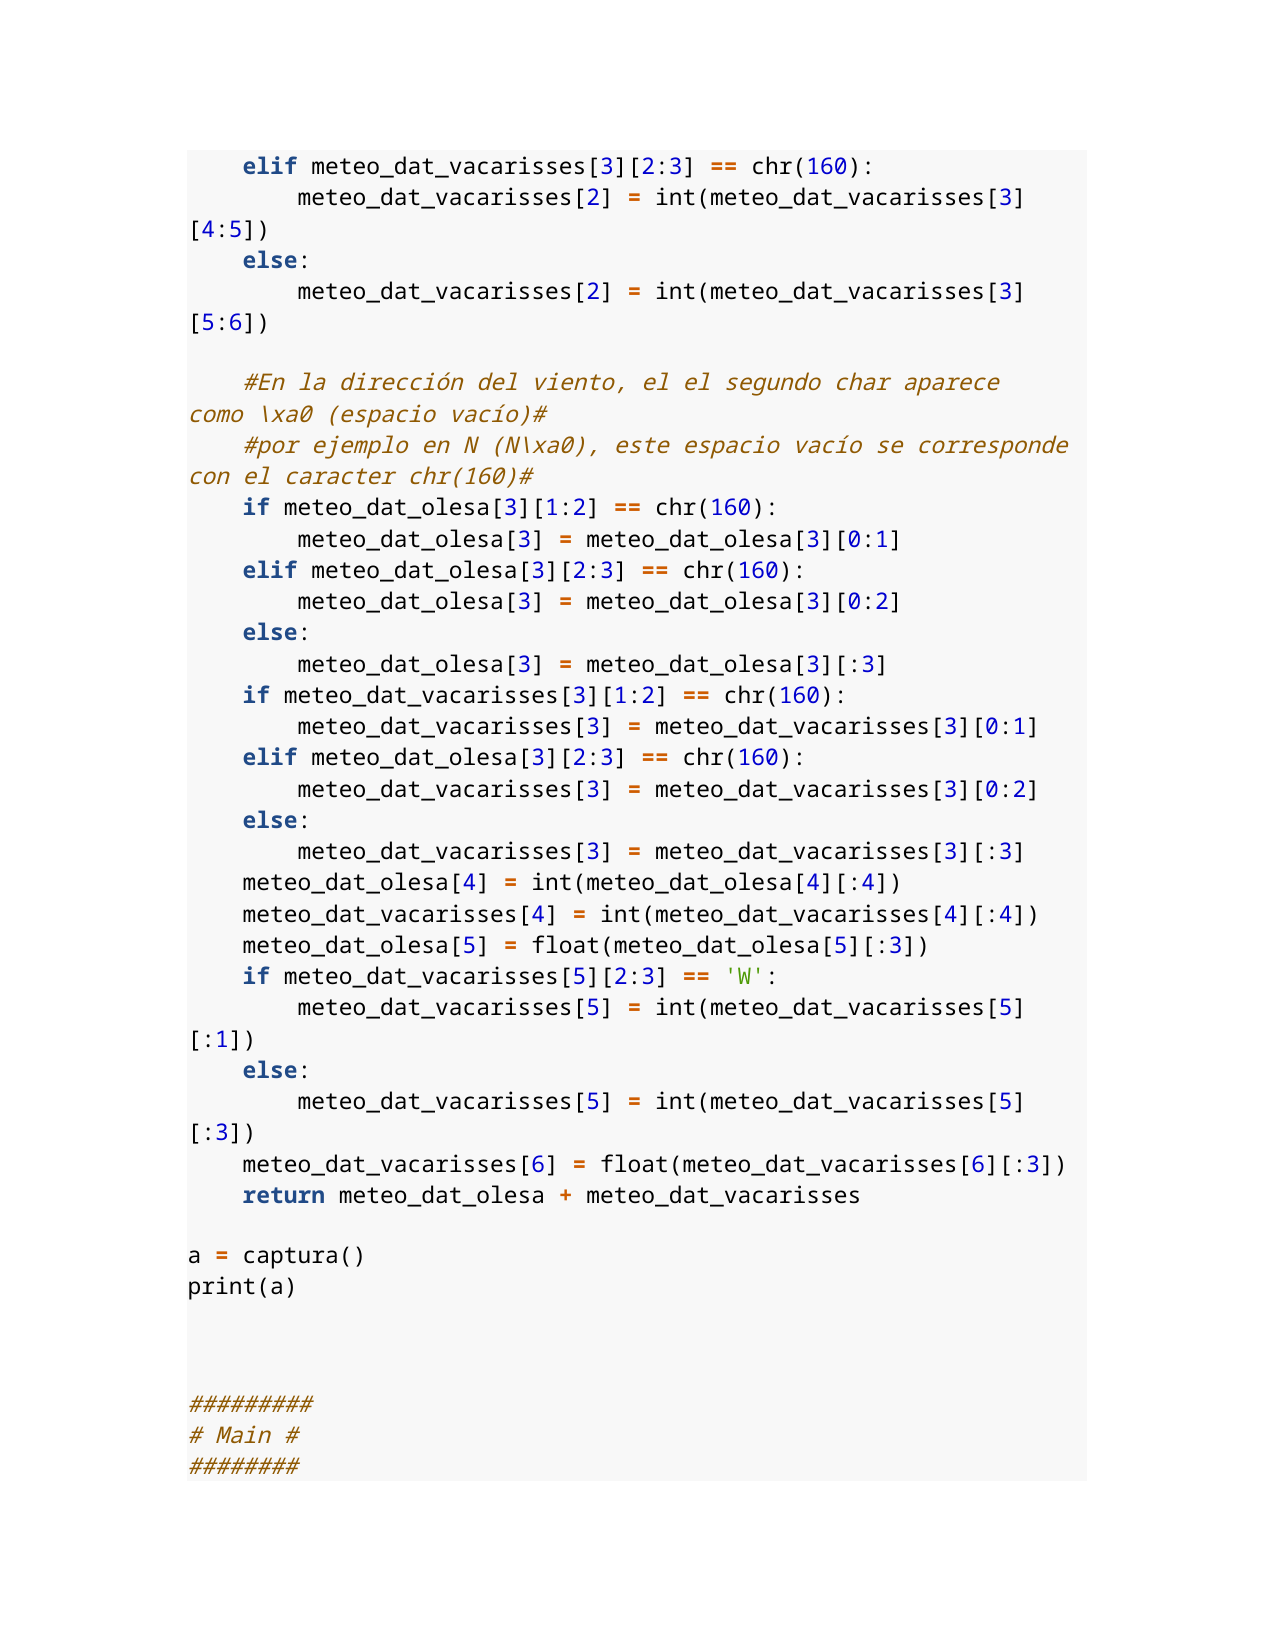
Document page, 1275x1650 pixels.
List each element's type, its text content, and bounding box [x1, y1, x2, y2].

text elif meteo_dat_vacarisses[3][2:3] == chr(160): meteo_dat_vacarisses[2] = int(meteo_dat_vacarisses[3][4:5]) else: meteo_dat_vacarisses[2] = int(meteo_dat_vacarisses[3][5:6]) #En la dirección del viento, el el segundo char aparece como \xa0 (espacio vacío)# #por ejemplo en N (N\xa0), este espacio vacío se corresponde con el caracter chr(160)# if meteo_dat_olesa[3][1:2] == chr(160): meteo_dat_olesa[3] = meteo_dat_olesa[3][0:1] elif meteo_dat_olesa[3][2:3] == chr(160): meteo_dat_olesa[3] = meteo_dat_olesa[3][0:2] else: meteo_dat_olesa[3] = meteo_dat_olesa[3][:3] if meteo_dat_vacarisses[3][1:2] == chr(160): meteo_dat_vacarisses[3] = meteo_dat_vacarisses[3][0:1] elif meteo_dat_olesa[3][2:3] == chr(160): meteo_dat_vacarisses[3] = meteo_dat_vacarisses[3][0:2] else: meteo_dat_vacarisses[3] = meteo_dat_vacarisses[3][:3] meteo_dat_olesa[4] = int(meteo_dat_olesa[4][:4]) meteo_dat_vacarisses[4] = int(meteo_dat_vacarisses[4][:4]) meteo_dat_olesa[5] = float(meteo_dat_olesa[5][:3]) if meteo_dat_vacarisses[5][2:3] == 'W': meteo_dat_vacarisses[5] = int(meteo_dat_vacarisses[5][:1]) else: meteo_dat_vacarisses[5] = int(meteo_dat_vacarisses[5][:3]) meteo_dat_vacarisses[6] = float(meteo_dat_vacarisses[6][:3]) return meteo_dat_olesa + meteo_dat_vacarisses a = captura() print(a) ######### # Main # ######## [187, 150, 1087, 1481]
